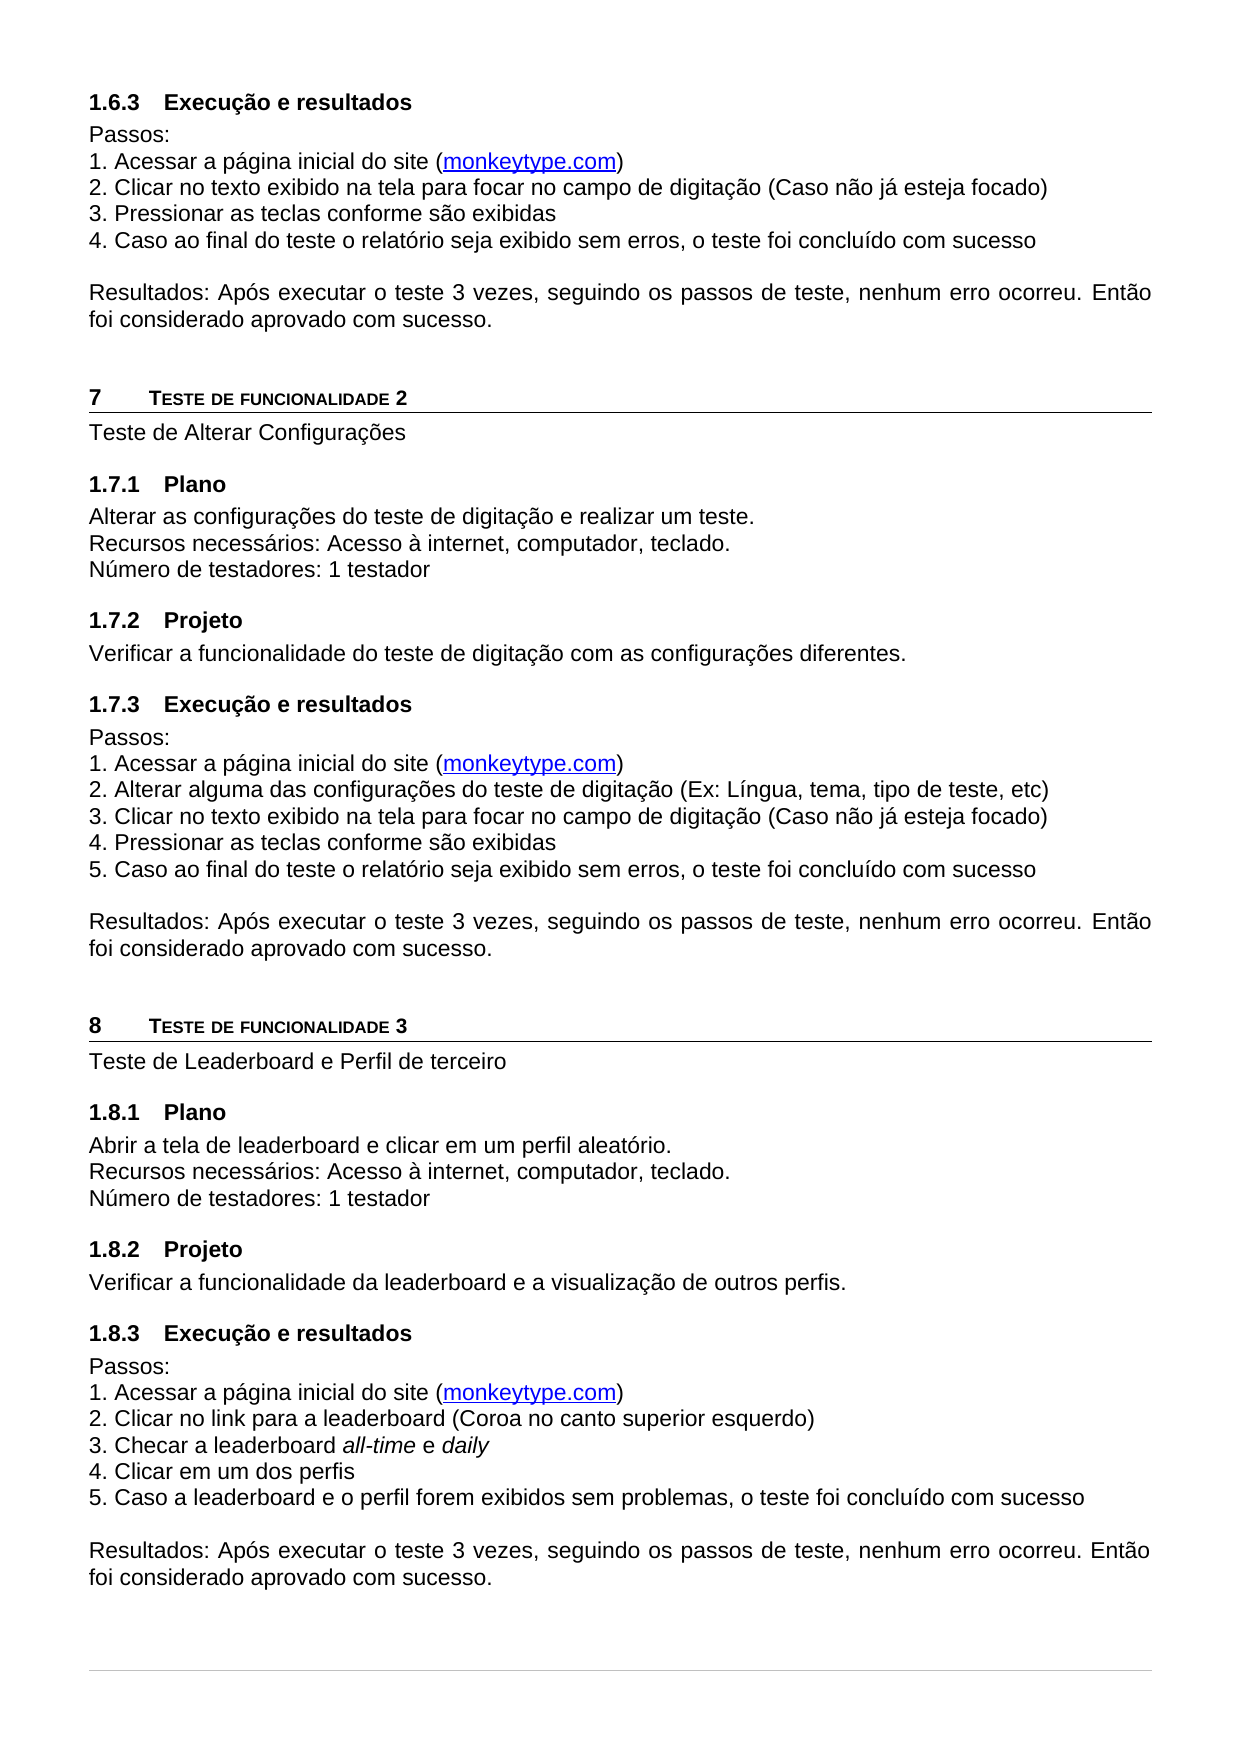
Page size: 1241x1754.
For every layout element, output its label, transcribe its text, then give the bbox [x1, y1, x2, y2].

text Recursos necessários: Acesso à internet, computador, teclado. [89, 529, 1152, 556]
text 2. Alterar alguma das configurações do teste de digitação (Ex: Língua, tema, tipo de teste, etc) [89, 776, 1152, 803]
text 2. Clicar no link para a leaderboard (Coroa no canto superior esquerdo) [89, 1405, 1152, 1432]
text Resultados: Após executar o teste 3 vezes, seguindo os passos de teste, nenhum erro ocorreu. Então foi considerado aprovado com sucesso. [89, 1537, 1152, 1590]
text Teste de Alterar Configurações [89, 419, 1152, 446]
text Número de testadores: 1 testador [89, 1185, 1152, 1211]
subtitle Execução e resultados [89, 89, 1152, 115]
text Abrir a tela de leaderboard e clicar em um perfil aleatório. [89, 1132, 1152, 1158]
text 5. Caso a leaderboard e o perfil forem exibidos sem problemas, o teste foi concluído com sucesso [89, 1484, 1152, 1511]
text Passos: [89, 121, 1152, 148]
text 3. Pressionar as teclas conforme são exibidas [89, 200, 1152, 227]
text Recursos necessários: Acesso à internet, computador, teclado. [89, 1158, 1152, 1185]
text 4. Clicar em um dos perfis [89, 1458, 1152, 1484]
subtitle Execução e resultados [89, 691, 1152, 717]
text Resultados: Após executar o teste 3 vezes, seguindo os passos de teste, nenhum erro ocorreu. Então foi considerado aprovado com sucesso. [89, 279, 1152, 332]
text Passos: [89, 1353, 1152, 1379]
text Verificar a funcionalidade da leaderboard e a visualização de outros perfis. [89, 1269, 1152, 1295]
text 4. Caso ao final do teste o relatório seja exibido sem erros, o teste foi concluído com sucesso [89, 227, 1152, 253]
text 5. Caso ao final do teste o relatório seja exibido sem erros, o teste foi concluído com sucesso [89, 856, 1152, 882]
text Número de testadores: 1 testador [89, 556, 1152, 582]
text Alterar as configurações do teste de digitação e realizar um teste. [89, 503, 1152, 529]
text Passos: [89, 724, 1152, 750]
subtitle Plano [89, 471, 1152, 497]
text 1. Acessar a página inicial do site (monkeytype.com) [89, 750, 1152, 776]
text 1. Acessar a página inicial do site (monkeytype.com) [89, 148, 1152, 174]
subtitle Teste de funcionalidade 3 [89, 1012, 1152, 1041]
subtitle Projeto [89, 607, 1152, 633]
text 3. Clicar no texto exibido na tela para focar no campo de digitação (Caso não já esteja focado) [89, 803, 1152, 829]
subtitle Execução e resultados [89, 1320, 1152, 1346]
text 1. Acessar a página inicial do site (monkeytype.com) [89, 1379, 1152, 1405]
text Resultados: Após executar o teste 3 vezes, seguindo os passos de teste, nenhum erro ocorreu. Então foi considerado aprovado com sucesso. [89, 908, 1152, 961]
text 4. Pressionar as teclas conforme são exibidas [89, 829, 1152, 856]
text 3. Checar a leaderboard all-time e daily [89, 1432, 1152, 1458]
subtitle Projeto [89, 1236, 1152, 1262]
text Teste de Leaderboard e Perfil de terceiro [89, 1048, 1152, 1074]
subtitle Teste de funcionalidade 2 [89, 383, 1152, 412]
subtitle Plano [89, 1099, 1152, 1126]
text 2. Clicar no texto exibido na tela para focar no campo de digitação (Caso não já esteja focado) [89, 174, 1152, 200]
text Verificar a funcionalidade do teste de digitação com as configurações diferentes. [89, 640, 1152, 666]
